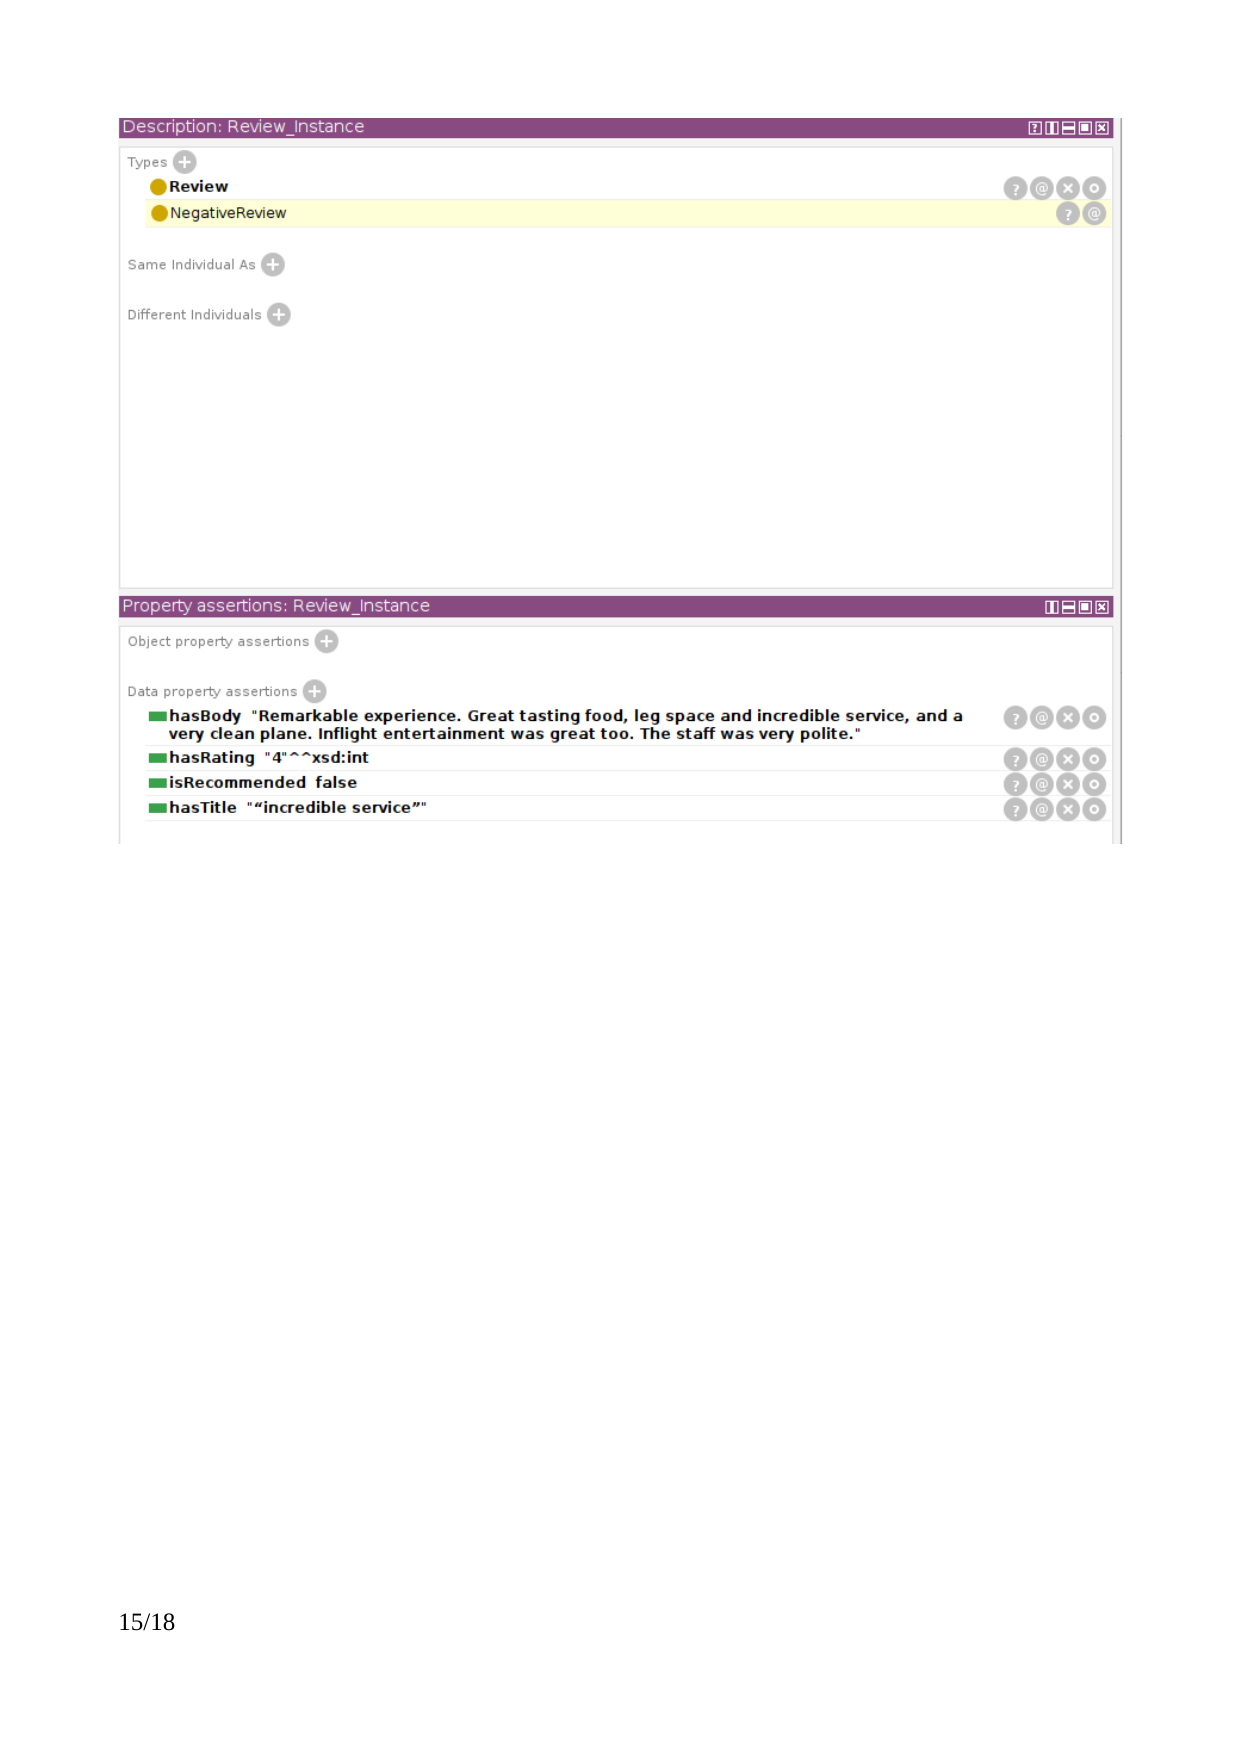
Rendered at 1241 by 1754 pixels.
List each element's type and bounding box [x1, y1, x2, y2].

picture [118, 118, 1123, 844]
